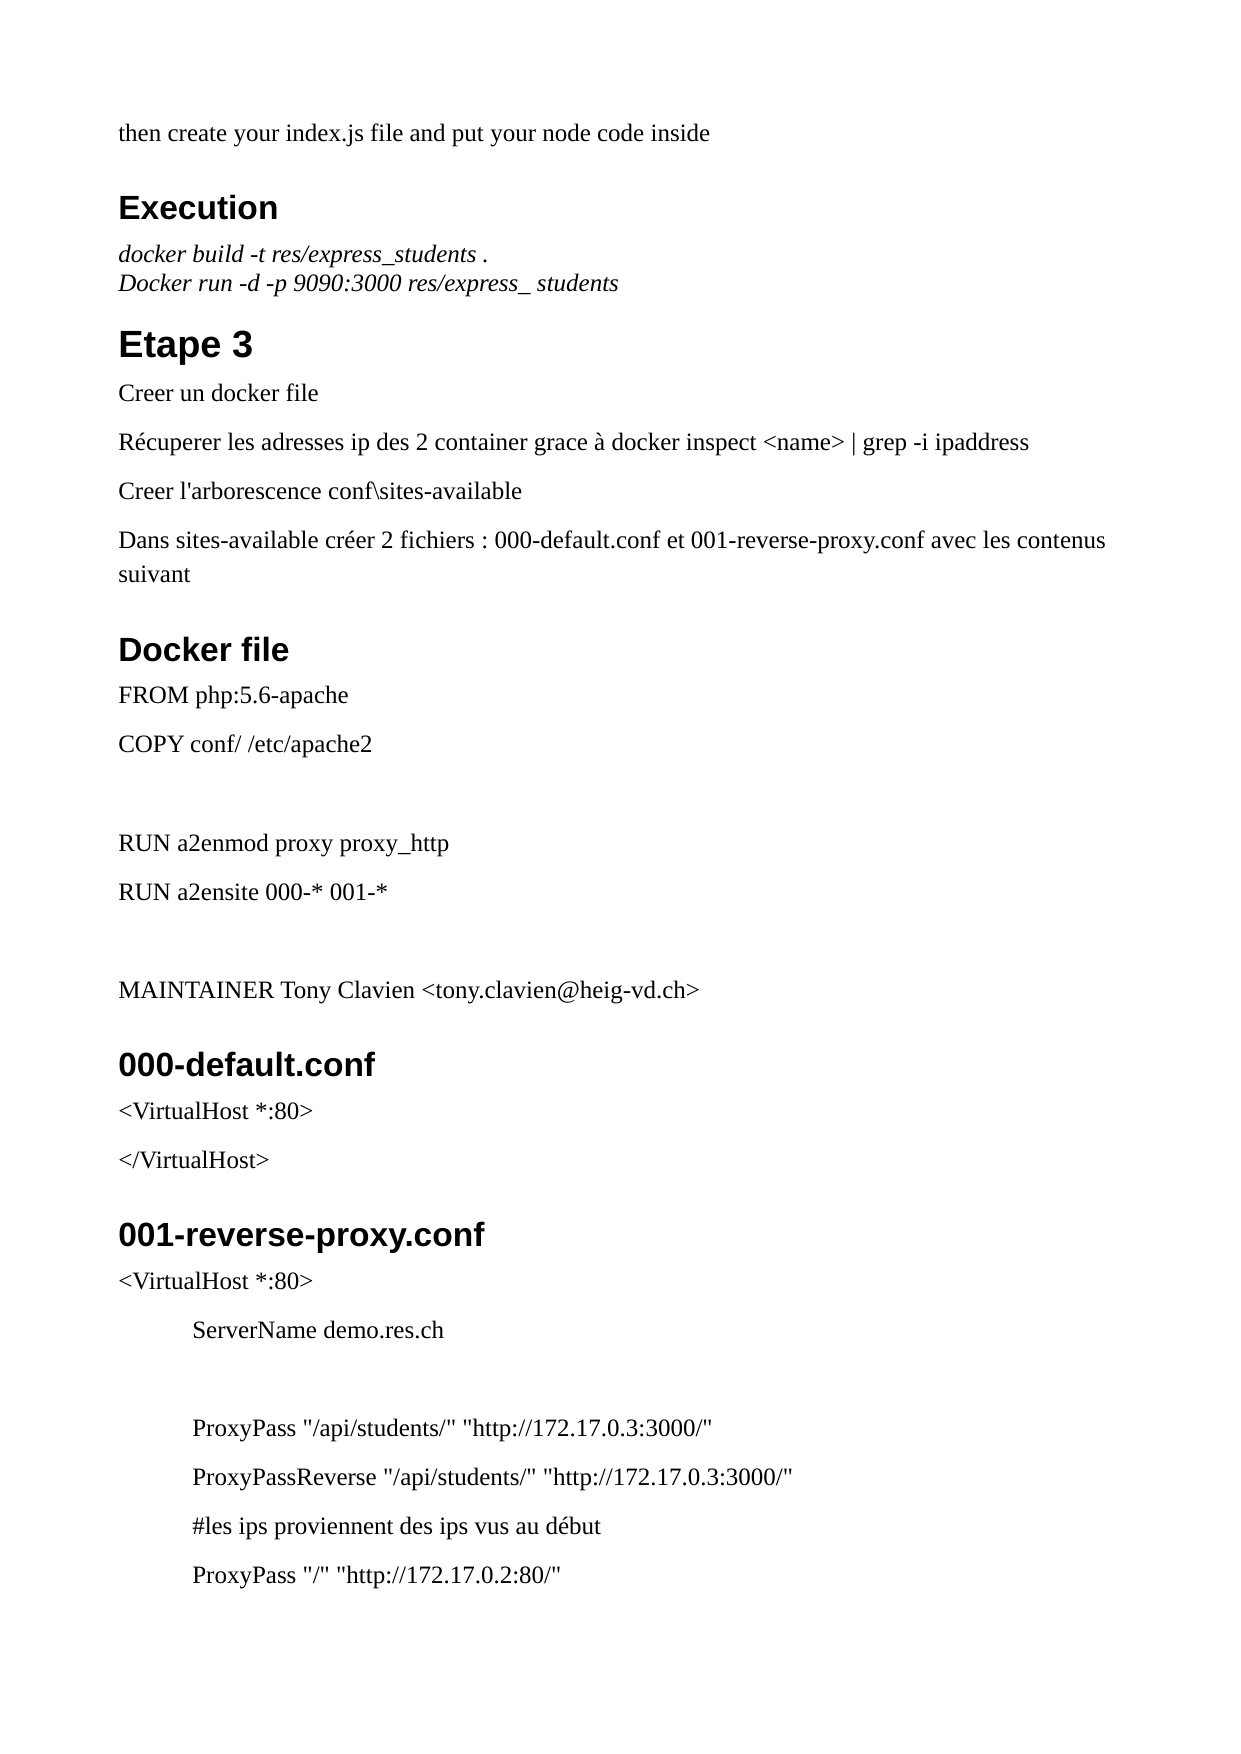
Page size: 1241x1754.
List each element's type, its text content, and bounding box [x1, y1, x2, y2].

text <VirtualHost *:80> [118, 1266, 1122, 1295]
text ProxyPass "/api/students/" "http://172.17.0.3:3000/" [118, 1413, 1122, 1442]
text Docker run -d -p 9090:3000 res/express_ students [118, 268, 1122, 297]
subtitle Etape 3 [118, 322, 1122, 365]
text FROM php:5.6-apache [118, 681, 1122, 709]
subtitle Docker file [118, 629, 1122, 668]
text docker build -t res/express_students . [118, 239, 1122, 268]
text Récuperer les adresses ip des 2 container grace à docker inspect <name> | grep -i ipaddress [118, 427, 1122, 456]
text ProxyPass "/" "http://172.17.0.2:80/" [118, 1560, 1122, 1589]
text RUN a2enmod proxy proxy_http [118, 828, 1122, 856]
text ProxyPassReverse "/api/students/" "http://172.17.0.3:3000/" [118, 1462, 1122, 1491]
subtitle Execution [118, 188, 1122, 227]
text Dans sites-available créer 2 fichiers : 000-default.conf et 001-reverse-proxy.conf avec les contenus suivant [118, 525, 1122, 588]
text Creer l'arborescence conf\sites-available [118, 476, 1122, 505]
text COPY conf/ /etc/apache2 [118, 729, 1122, 758]
subtitle 000-default.conf [118, 1045, 1122, 1083]
text <VirtualHost *:80> [118, 1096, 1122, 1125]
text </VirtualHost> [118, 1145, 1122, 1174]
text then create your index.js file and put your node code inside [118, 118, 1122, 147]
text #les ips proviennent des ips vus au début [118, 1511, 1122, 1540]
subtitle 001-reverse-proxy.conf [118, 1215, 1122, 1253]
text MAINTAINER Tony Clavien <tony.clavien@heig-vd.ch> [118, 975, 1122, 1004]
text Creer un docker file [118, 378, 1122, 407]
text ServerName demo.res.ch [118, 1315, 1122, 1344]
text RUN a2ensite 000-* 001-* [118, 877, 1122, 906]
